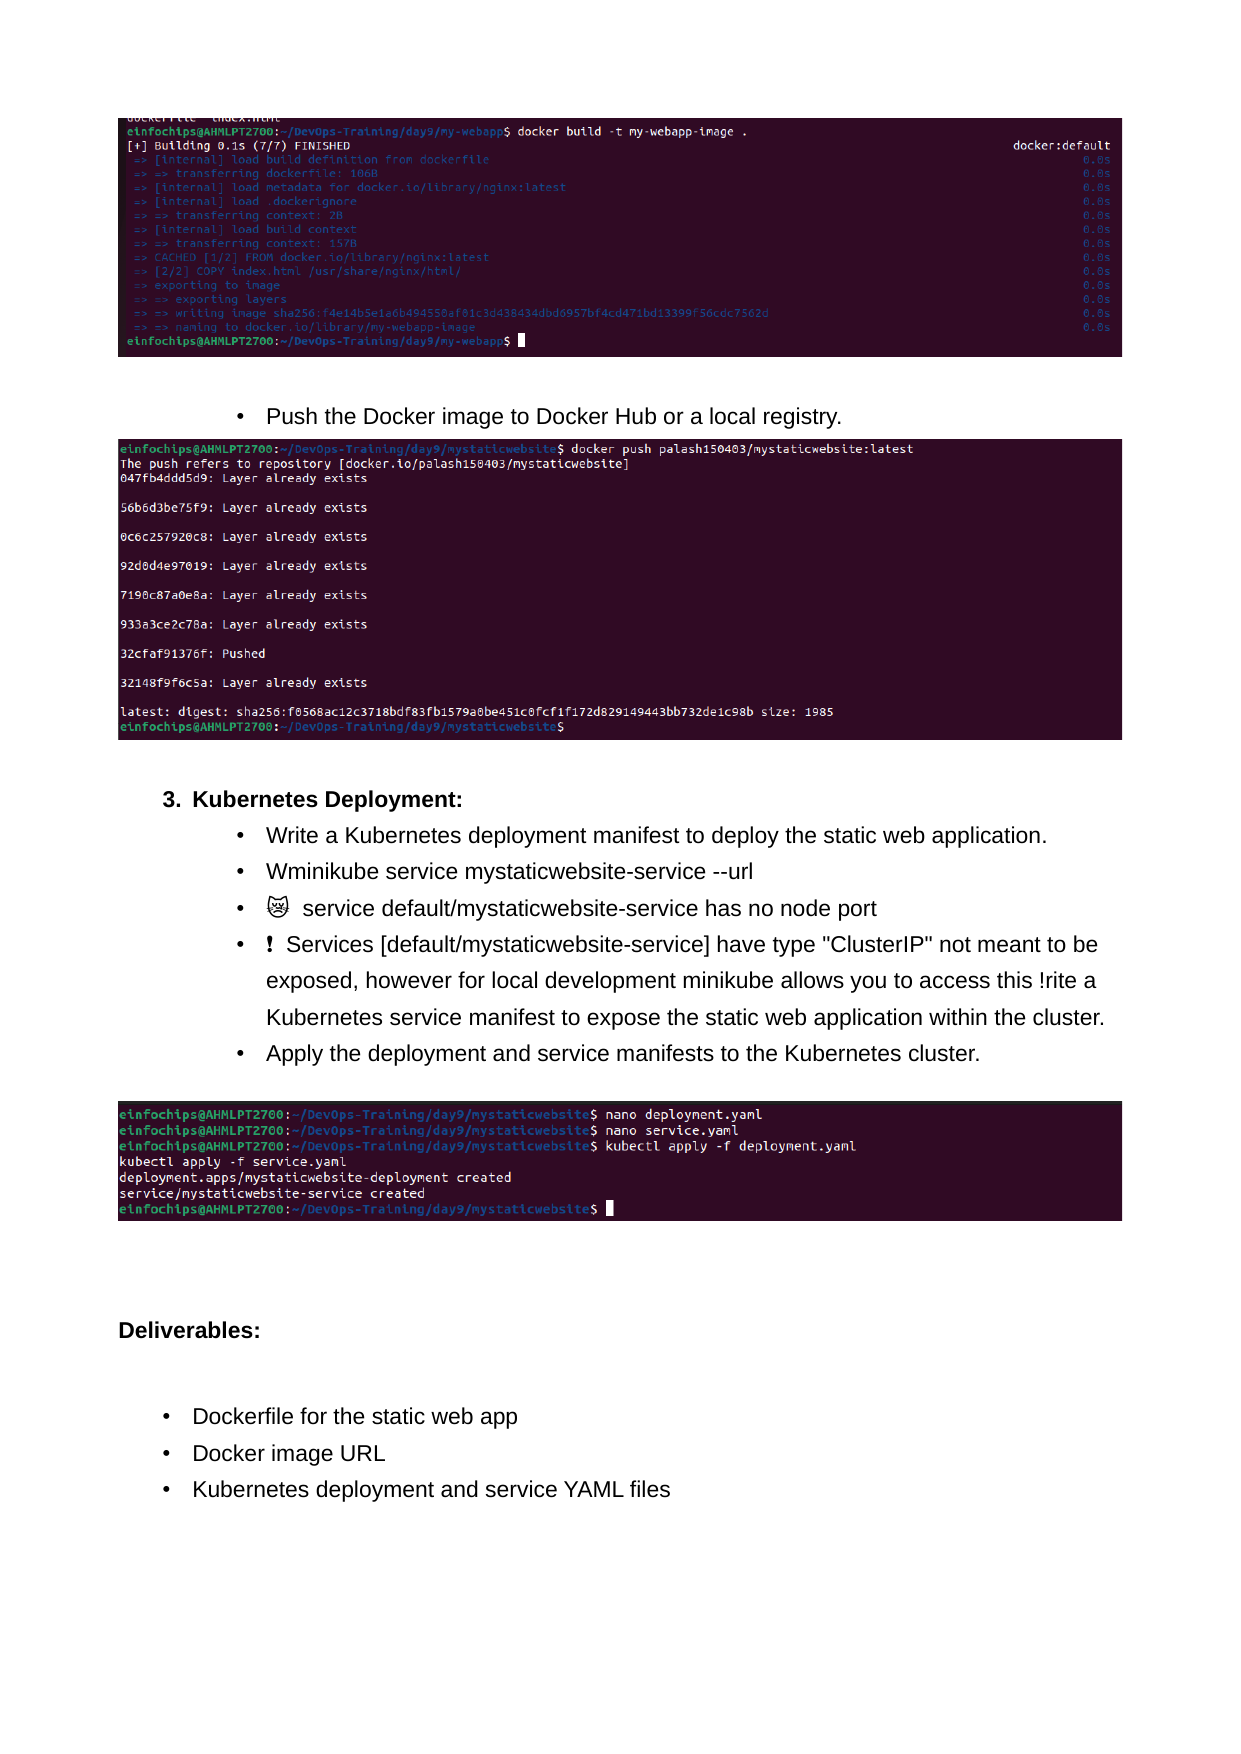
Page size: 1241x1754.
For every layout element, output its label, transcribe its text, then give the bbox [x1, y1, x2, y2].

picture [118, 439, 1123, 740]
list 😿 service default/mystaticwebsite-service has no node port [236, 894, 1122, 921]
list Push the Docker image to Docker Hub or a local registry. [236, 403, 1122, 429]
list Kubernetes deployment and service YAML files [162, 1476, 1122, 1502]
list Docker image URL [162, 1440, 1122, 1466]
list Kubernetes Deployment: [162, 786, 1122, 812]
picture [118, 118, 1123, 357]
list Dockerfile for the static web app [162, 1403, 1122, 1430]
list Write a Kubernetes deployment manifest to deploy the static web application. [236, 822, 1122, 848]
list Wminikube service mystaticwebsite-service --url [236, 858, 1122, 884]
list Apply the deployment and service manifests to the Kubernetes cluster. [236, 1040, 1122, 1066]
list ❗ Services [default/mystaticwebsite-service] have type "ClusterIP" not meant to be exposed, however for local development minikube allows you to access this !rite a Kubernetes service manifest to expose the static web application within the cluster. [236, 931, 1122, 1030]
text Deliverables: [118, 1317, 1122, 1343]
picture [118, 1101, 1123, 1221]
